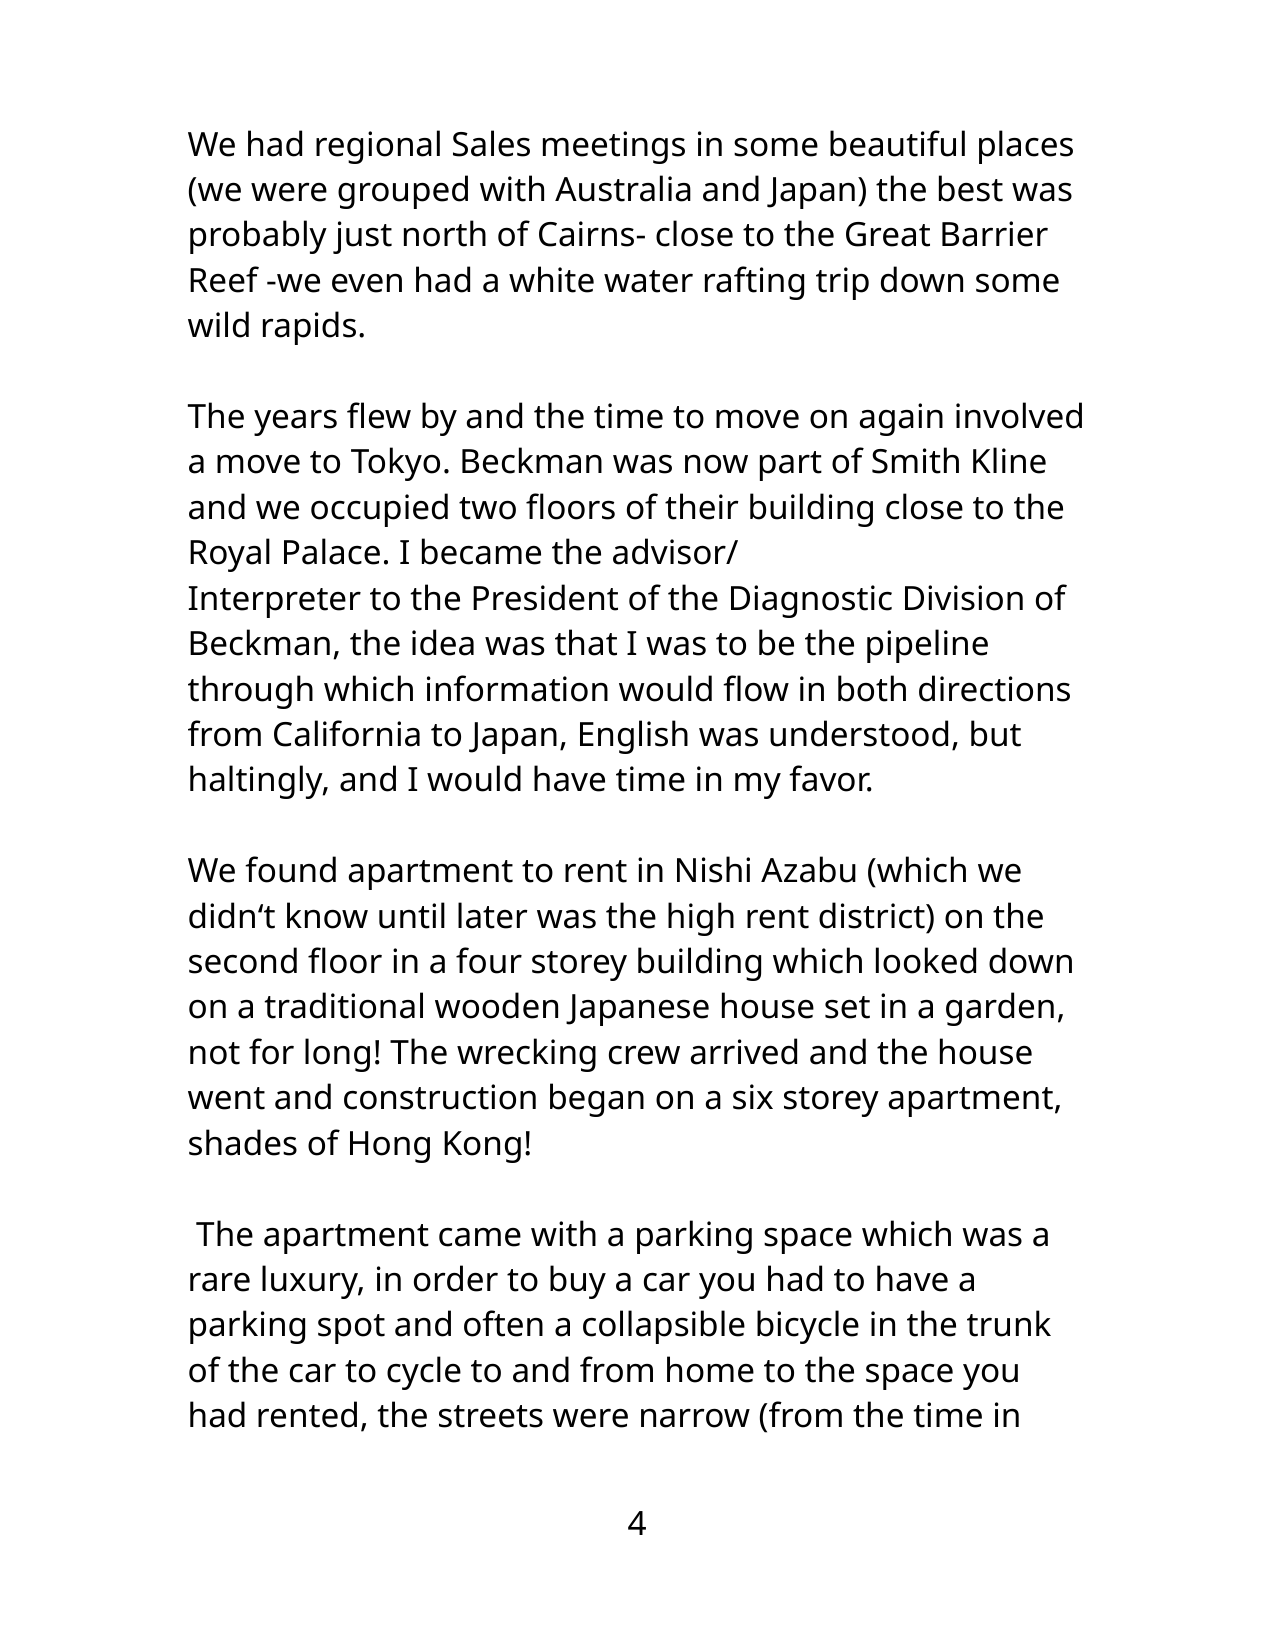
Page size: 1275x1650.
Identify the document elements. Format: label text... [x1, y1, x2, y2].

text We found apartment to rent in Nishi Azabu (which we didn‘t know until later was the high rent district) on the second floor in a four storey building which looked down on a traditional wooden Japanese house set in a garden, not for long! The wrecking crew arrived and the house went and construction began on a six storey apartment, shades of Hong Kong! [187, 847, 1087, 1165]
text The apartment came with a parking space which was a rare luxury, in order to buy a car you had to have a parking spot and often a collapsible bicycle in the trunk of the car to cycle to and from home to the space you had rented, the streets were narrow (from the time in [187, 1210, 1087, 1437]
text The years flew by and the time to move on again involved a move to Tokyo. Beckman was now part of Smith Kline and we occupied two floors of their building close to the Royal Palace. I became the advisor/ [187, 393, 1087, 574]
text Interpreter to the President of the Diagnostic Division of Beckman, the idea was that I was to be the pipeline through which information would flow in both directions from California to Japan, English was understood, but haltingly, and I would have time in my favor. [187, 574, 1087, 802]
text We had regional Sales meetings in some beautiful places (we were grouped with Australia and Japan) the best was probably just north of Cairns- close to the Great Barrier Reef -we even had a white water rafting trip down some wild rapids. [187, 120, 1087, 347]
